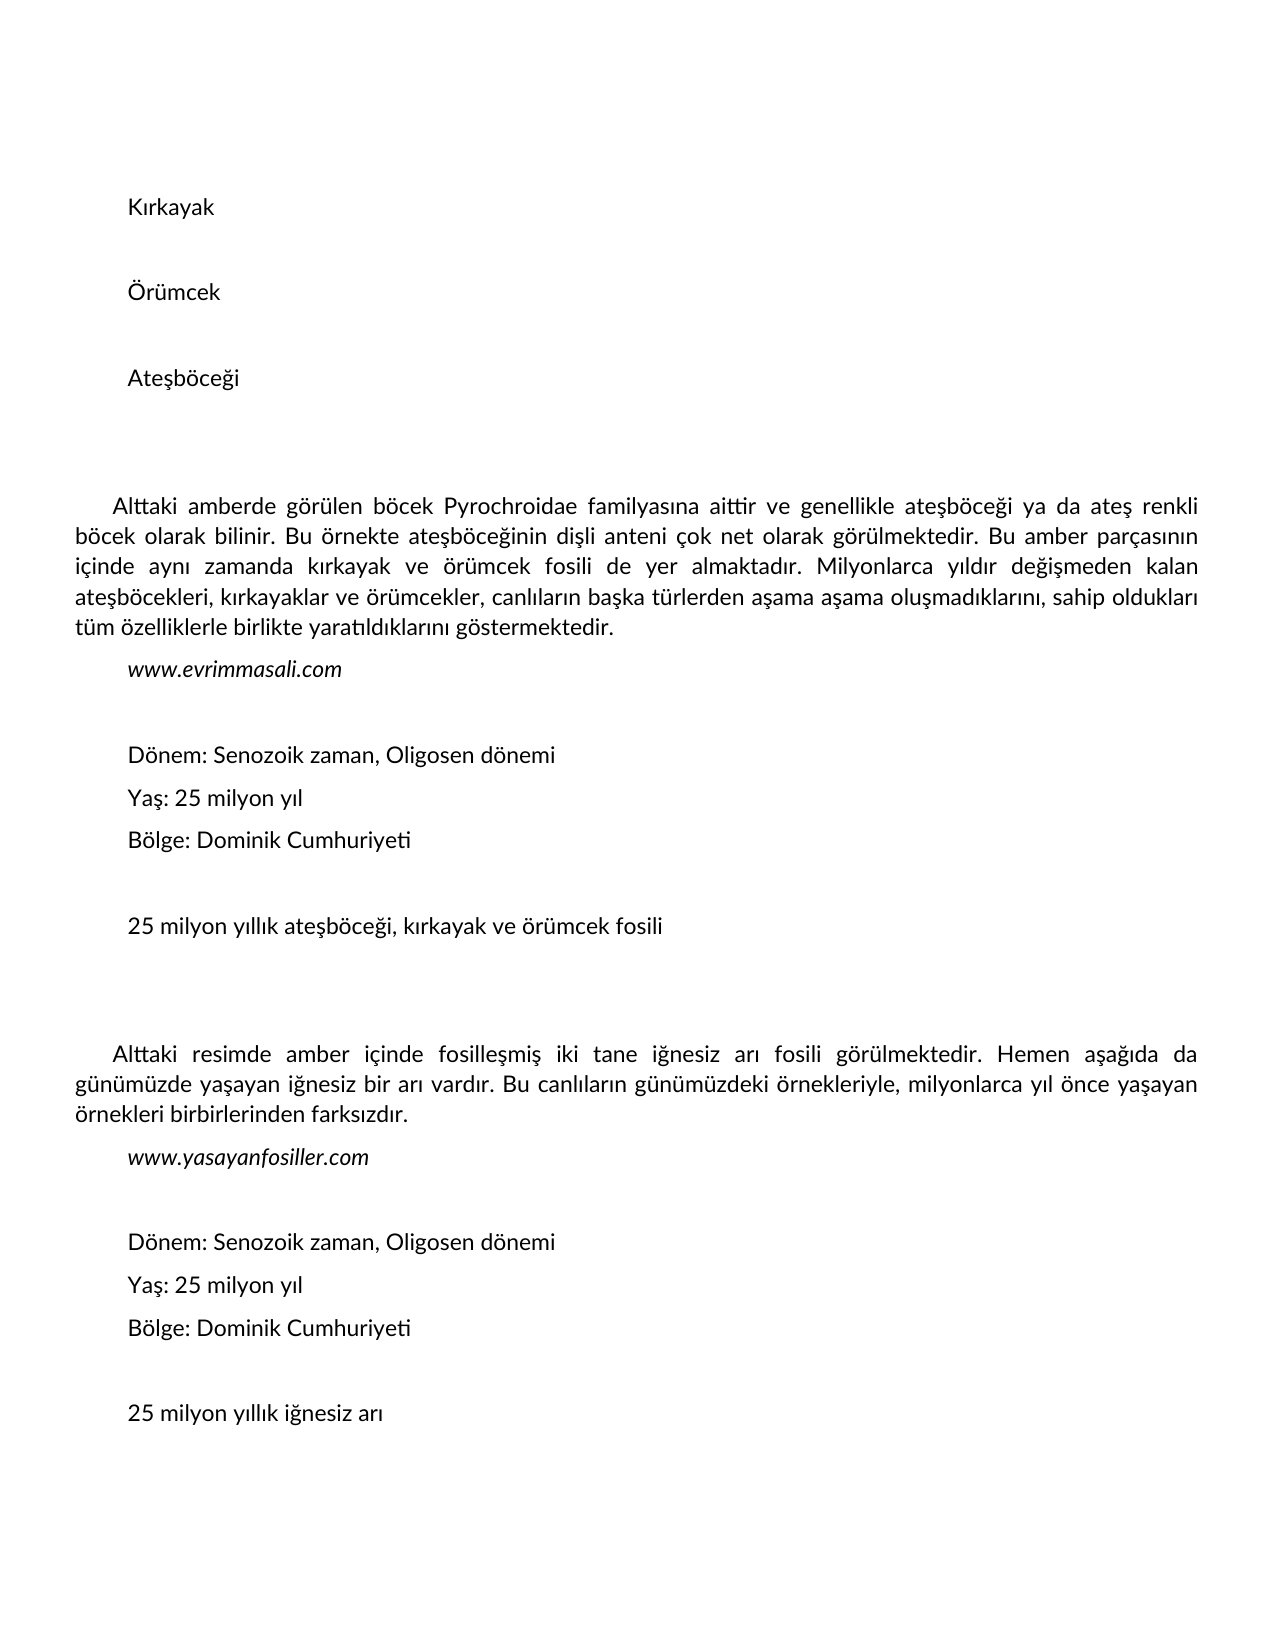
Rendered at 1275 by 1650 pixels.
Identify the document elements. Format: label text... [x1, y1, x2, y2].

text www.yasayanfosiller.com [127, 1143, 1177, 1170]
text Alttaki amberde görülen böcek Pyrochroidae familyasına aittir ve genellikle ateşböceği ya da ateş renkli böcek olarak bilinir. Bu örnekte ateşböceğinin dişli anteni çok net olarak görülmektedir. Bu amber parçasının içinde aynı zamanda kırkayak ve örümcek fosili de yer almaktadır. Milyonlarca yıldır değişmeden kalan ateşböcekleri, kırkayaklar ve örümcekler, canlıların başka türlerden aşama aşama oluşmadıklarını, sahip oldukları tüm özelliklerle birlikte yaratıldıklarını göstermektedir. [75, 492, 1200, 640]
text Yaş: 25 milyon yıl [127, 783, 1177, 811]
text Dönem: Senozoik zaman, Oligosen dönemi [127, 1228, 1177, 1256]
text Alttaki resimde amber içinde fosilleşmiş iki tane iğnesiz arı fosili görülmektedir. Hemen aşağıda da günümüzde yaşayan iğnesiz bir arı vardır. Bu canlıların günümüzdeki örnekleriyle, milyonlarca yıl önce yaşayan örnekleri birbirlerinden farksızdır. [75, 1039, 1200, 1127]
text Bölge: Dominik Cumhuriyeti [127, 1313, 1177, 1341]
text www.evrimmasali.com [127, 655, 1177, 683]
text Dönem: Senozoik zaman, Oligosen dönemi [127, 741, 1177, 768]
text 25 milyon yıllık iğnesiz arı [127, 1399, 1177, 1426]
text Yaş: 25 milyon yıl [127, 1271, 1177, 1298]
text Kırkayak [127, 193, 1177, 220]
text Ateşböceği [127, 363, 1177, 391]
text 25 milyon yıllık ateşböceği, kırkayak ve örümcek fosili [127, 911, 1177, 939]
text Bölge: Dominik Cumhuriyeti [127, 826, 1177, 853]
text Örümcek [127, 278, 1177, 306]
